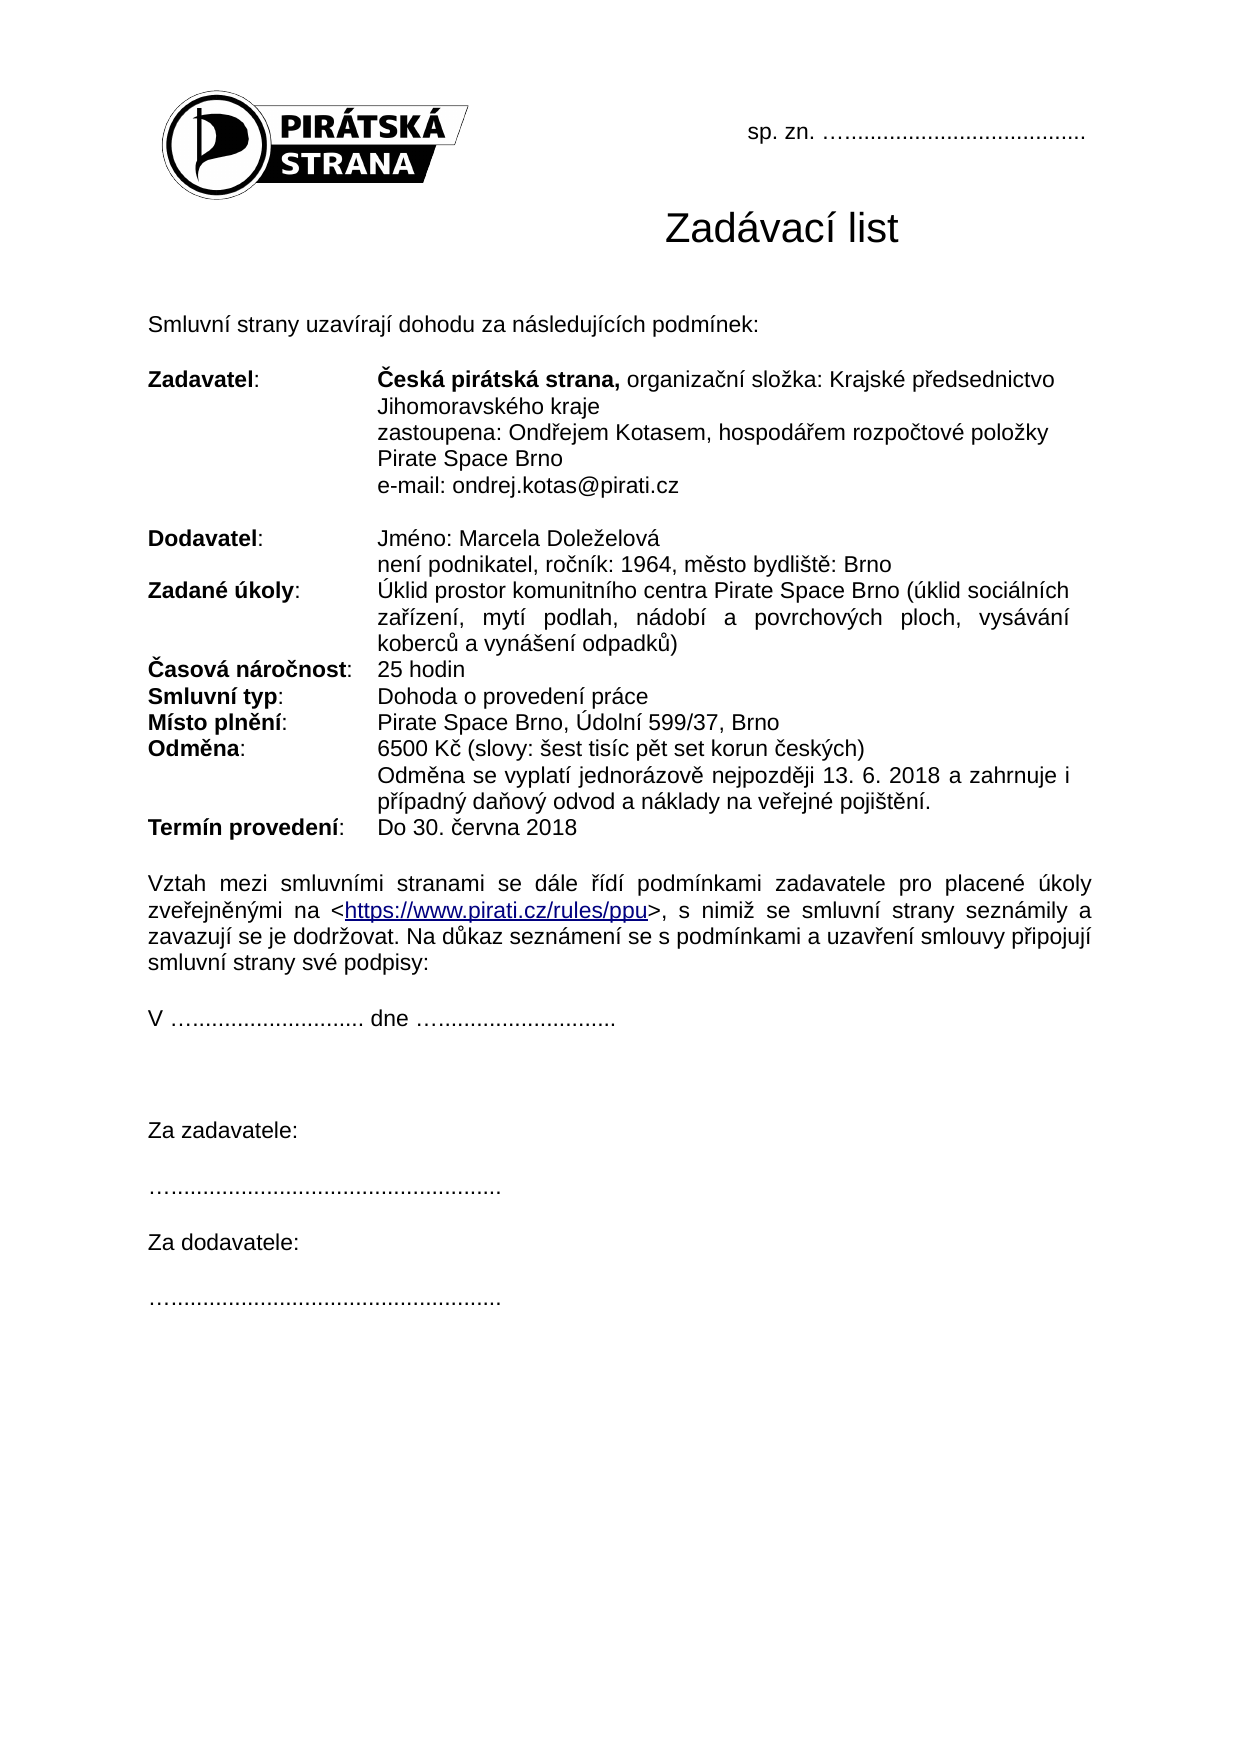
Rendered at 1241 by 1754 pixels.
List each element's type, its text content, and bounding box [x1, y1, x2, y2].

table_header Česká pirátská strana, organizační složka: Krajské předsednictvo Jihomoravského kraje zastoupena: Ondřejem Kotasem, hospodářem rozpočtové položky Pirate Space Brno e-mail: ondrej.kotas@pirati.cz [366, 366, 1081, 524]
text sp. zn. …...................................... [148, 118, 1093, 144]
table_cell Úklid prostor komunitního centra Pirate Space Brno (úklid sociálních zařízení, mytí podlah, nádobí a povrchových ploch, vysávání koberců a vynášení odpadků) [366, 577, 1081, 656]
table_cell Do 30. června 2018 [366, 814, 1081, 841]
text Zadávací list [148, 203, 1093, 251]
text ….................................................... [148, 1173, 1093, 1199]
table_cell Jméno: Marcela Doleželová není podnikatel, ročník: 1964, město bydliště: Brno [366, 525, 1081, 577]
table_cell Zadané úkoly: [136, 577, 366, 656]
text Za dodavatele: [148, 1228, 1093, 1255]
text V …........................... dne …............................ [148, 1005, 1093, 1031]
text ….................................................... [148, 1284, 1093, 1311]
text Za zadavatele: [148, 1117, 1093, 1143]
table_cell Smluvní typ: [136, 683, 366, 709]
table_cell Místo plnění: [136, 709, 366, 735]
table_cell Dodavatel: [136, 525, 366, 577]
picture [147, 75, 483, 214]
table_cell Dohoda o provedení práce [366, 683, 1081, 709]
table_cell 6500 Kč (slovy: šest tisíc pět set korun českých) Odměna se vyplatí jednorázově nejpozději 13. 6. 2018 a zahrnuje i případný daňový odvod a náklady na veřejné pojištění. [366, 735, 1081, 814]
text Smluvní strany uzavírají dohodu za následujících podmínek: [148, 311, 1093, 337]
text Vztah mezi smluvními stranami se dále řídí podmínkami zadavatele pro placené úkoly zveřejněnými na <https://www.pirati.cz/rules/ppu>, s nimiž se smluvní strany seznámily a zavazují se je dodržovat. Na důkaz seznámení se s podmínkami a uzavření smlouvy připojují smluvní strany své podpisy: [148, 870, 1093, 976]
table_cell Odměna: [136, 735, 366, 814]
table_cell Pirate Space Brno, Údolní 599/37, Brno [366, 709, 1081, 735]
table_cell 25 hodin [366, 656, 1081, 683]
table_cell Časová náročnost: [136, 656, 366, 683]
table_cell Termín provedení: [136, 814, 366, 841]
table_header Zadavatel: [136, 366, 366, 524]
